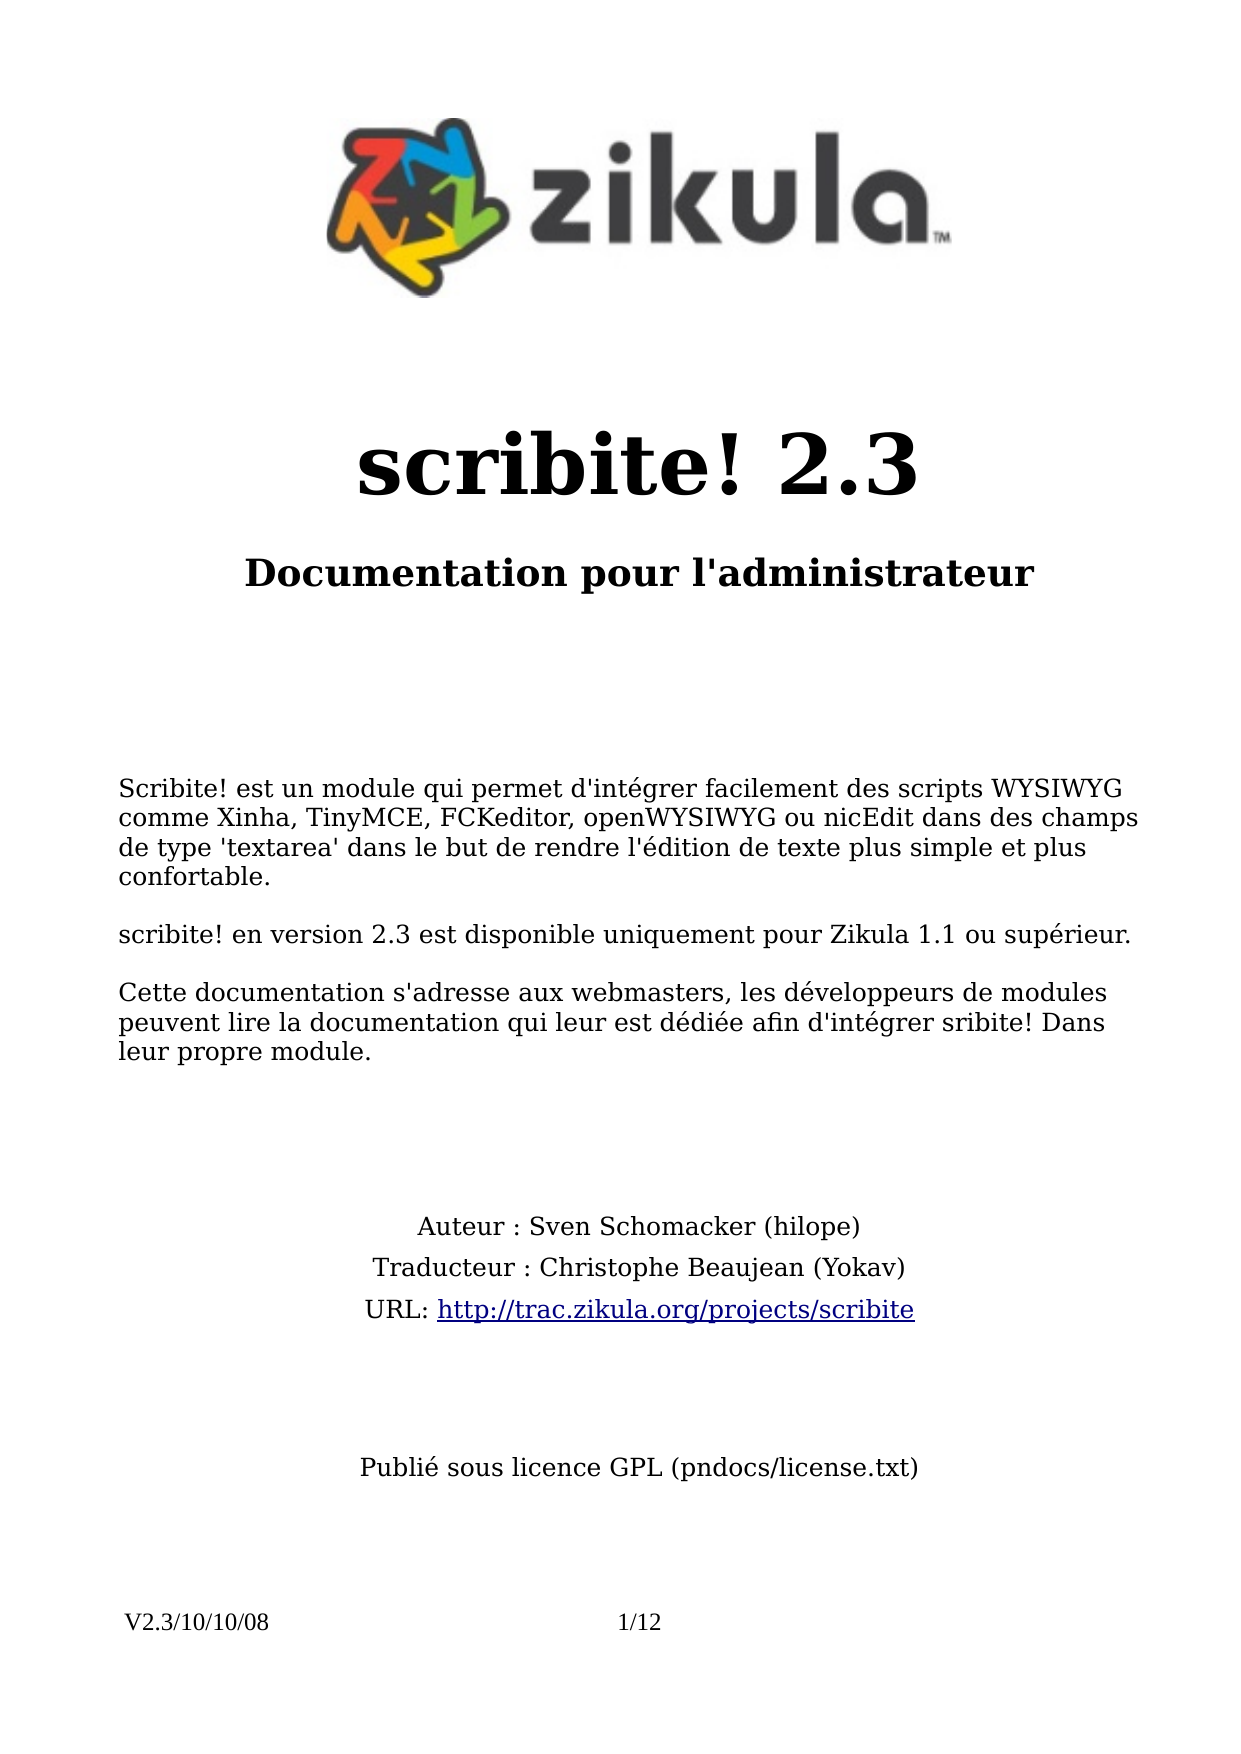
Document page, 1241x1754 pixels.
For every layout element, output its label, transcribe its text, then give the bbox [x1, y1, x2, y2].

text Scribite! est un module qui permet d'intégrer facilement des scripts WYSIWYG comme Xinha, TinyMCE, FCKeditor, openWYSIWYG ou nicEdit dans des champs de type 'textarea' dans le but de rendre l'édition de texte plus simple et plus confortable. [118, 774, 1160, 891]
text scribite! en version 2.3 est disponible uniquement pour Zikula 1.1 ou supérieur. [118, 920, 1160, 949]
text Traducteur : Christophe Beaujean (Yokav) [118, 1254, 1160, 1283]
text URL: http://trac.zikula.org/projects/scribite [118, 1295, 1160, 1324]
subtitle scribite! 2.3 [118, 416, 1160, 514]
picture [326, 118, 952, 298]
subtitle Documentation pour l'administrateur [118, 551, 1160, 595]
text Cette documentation s'adresse aux webmasters, les développeurs de modules peuvent lire la documentation qui leur est dédiée afin d'intégrer sribite! Dans leur propre module. [118, 979, 1160, 1066]
text Publié sous licence GPL (pndocs/license.txt) [118, 1454, 1160, 1483]
text Auteur : Sven Schomacker (hilope) [118, 1212, 1160, 1241]
